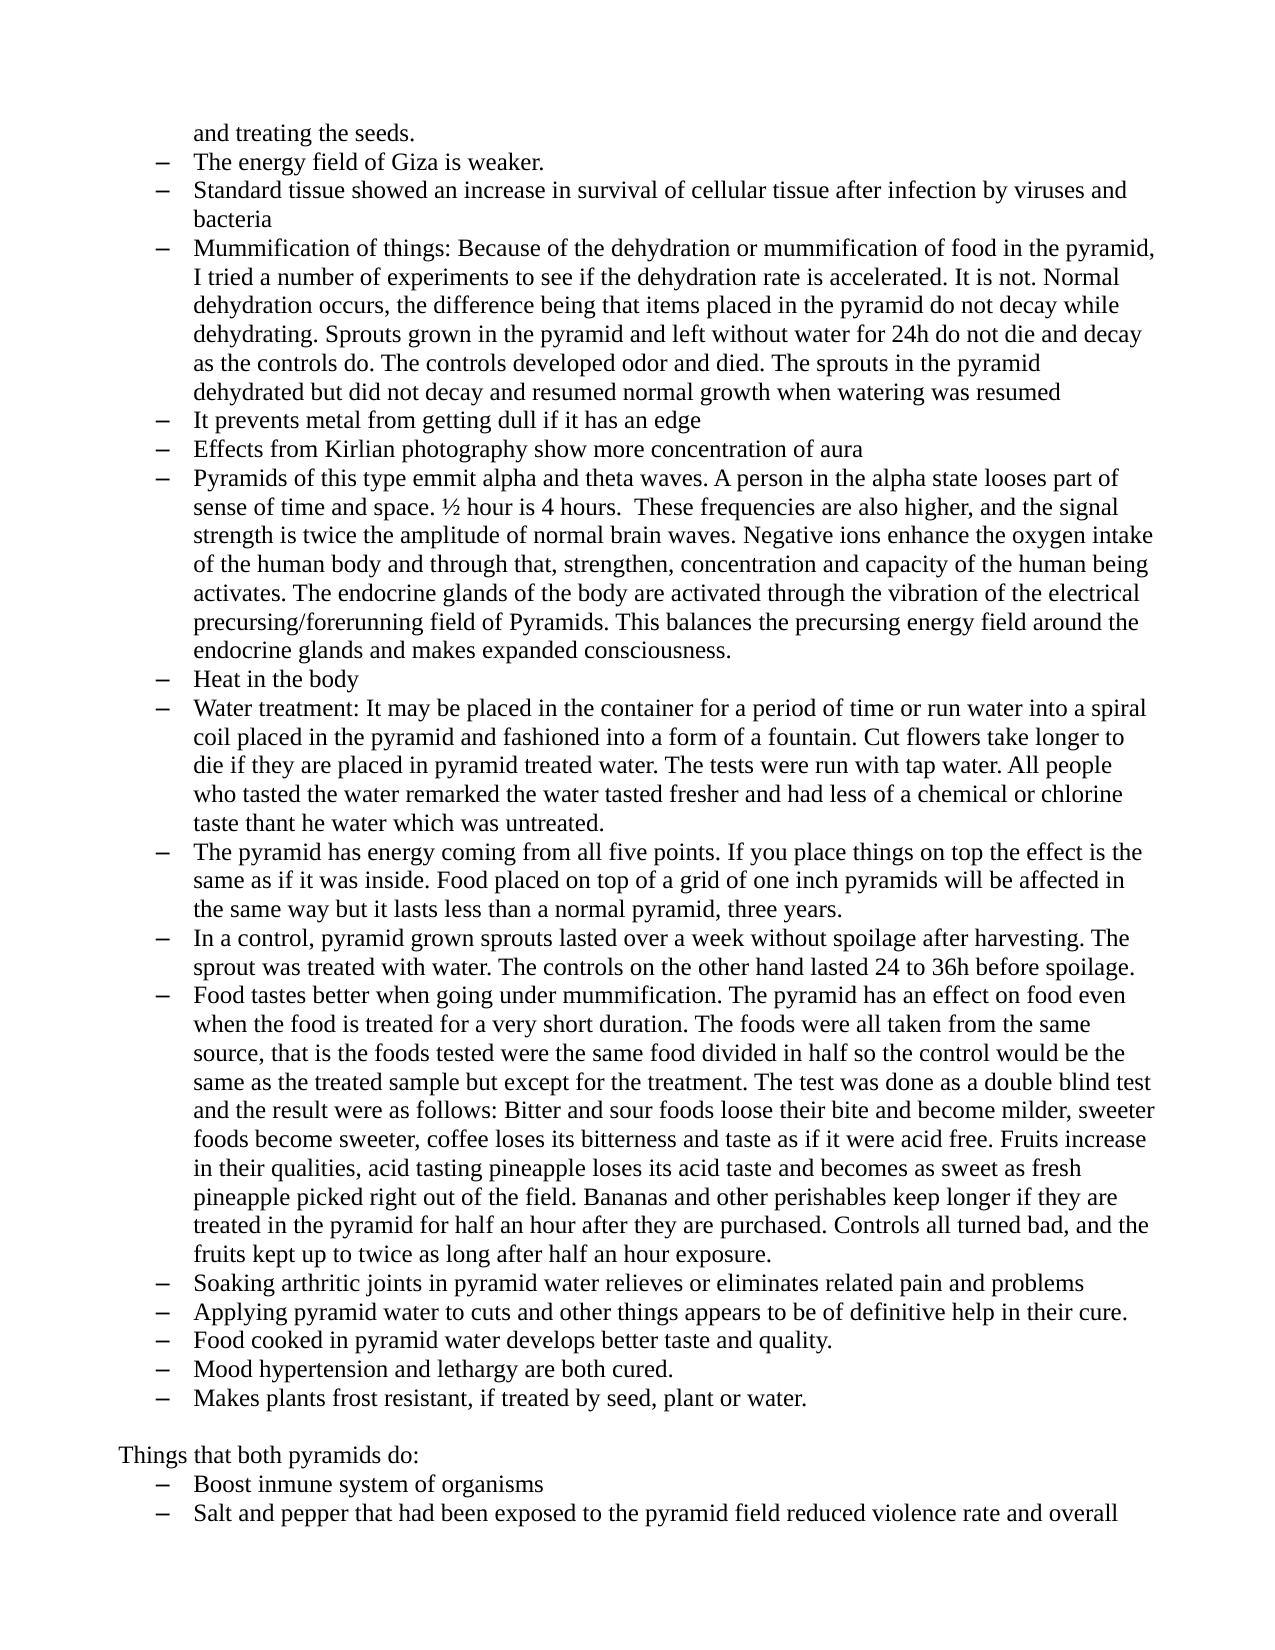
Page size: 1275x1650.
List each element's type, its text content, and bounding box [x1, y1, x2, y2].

list Standard tissue showed an increase in survival of cellular tissue after infection by viruses and bacteria [156, 176, 1157, 233]
list Water treatment: It may be placed in the container for a period of time or run water into a spiral coil placed in the pyramid and fashioned into a form of a fountain. Cut flowers take longer to die if they are placed in pyramid treated water. The tests were run with tap water. All people who tasted the water remarked the water tasted fresher and had less of a chemical or chlorine taste thant he water which was untreated. [156, 693, 1157, 837]
list Soaking arthritic joints in pyramid water relieves or eliminates related pain and problems [156, 1268, 1157, 1297]
list The pyramid has energy coming from all five points. If you place things on top the effect is the same as if it was inside. Food placed on top of a grid of one inch pyramids will be affected in the same way but it lasts less than a normal pyramid, three years. [156, 837, 1157, 923]
list Mood hypertension and lethargy are both cured. [156, 1354, 1157, 1383]
list Heat in the body [156, 664, 1157, 693]
list Pyramids of this type emmit alpha and theta waves. A person in the alpha state looses part of sense of time and space. ½ hour is 4 hours. These frequencies are also higher, and the signal strength is twice the amplitude of normal brain waves. Negative ions enhance the oxygen intake of the human body and through that, strengthen, concentration and capacity of the human being activates. The endocrine glands of the body are activated through the vibration of the electrical precursing/forerunning field of Pyramids. This balances the precursing energy field around the endocrine glands and makes expanded consciousness. [156, 463, 1157, 664]
list Food tastes better when going under mummification. The pyramid has an effect on food even when the food is treated for a very short duration. The foods were all taken from the same source, that is the foods tested were the same food divided in half so the control would be the same as the treated sample but except for the treatment. The test was done as a double blind test and the result were as follows: Bitter and sour foods loose their bite and become milder, sweeter foods become sweeter, coffee loses its bitterness and taste as if it were acid free. Fruits increase in their qualities, acid tasting pineapple loses its acid taste and becomes as sweet as fresh pineapple picked right out of the field. Bananas and other perishables keep longer if they are treated in the pyramid for half an hour after they are purchased. Controls all turned bad, and the fruits kept up to twice as long after half an hour exposure. [156, 981, 1157, 1268]
list Applying pyramid water to cuts and other things appears to be of definitive help in their cure. [156, 1297, 1157, 1326]
list Mummification of things: Because of the dehydration or mummification of food in the pyramid, I tried a number of experiments to see if the dehydration rate is accelerated. It is not. Normal dehydration occurs, the difference being that items placed in the pyramid do not decay while dehydrating. Sprouts grown in the pyramid and left without water for 24h do not die and decay as the controls do. The controls developed odor and died. The sprouts in the pyramid dehydrated but did not decay and resumed normal growth when watering was resumed [156, 233, 1157, 406]
list The energy field of Giza is weaker. [156, 147, 1157, 176]
text Things that both pyramids do: [118, 1441, 1157, 1469]
list and treating the seeds. [156, 118, 1157, 147]
list It prevents metal from getting dull if it has an edge [156, 406, 1157, 434]
list Salt and pepper that had been exposed to the pyramid field reduced violence rate and overall [156, 1498, 1157, 1527]
list Makes plants frost resistant, if treated by seed, plant or water. [156, 1383, 1157, 1412]
list Boost inmune system of organisms [156, 1469, 1157, 1498]
list In a control, pyramid grown sprouts lasted over a week without spoilage after harvesting. The sprout was treated with water. The controls on the other hand lasted 24 to 36h before spoilage. [156, 923, 1157, 981]
list Food cooked in pyramid water develops better taste and quality. [156, 1326, 1157, 1354]
list Effects from Kirlian photography show more concentration of aura [156, 434, 1157, 463]
